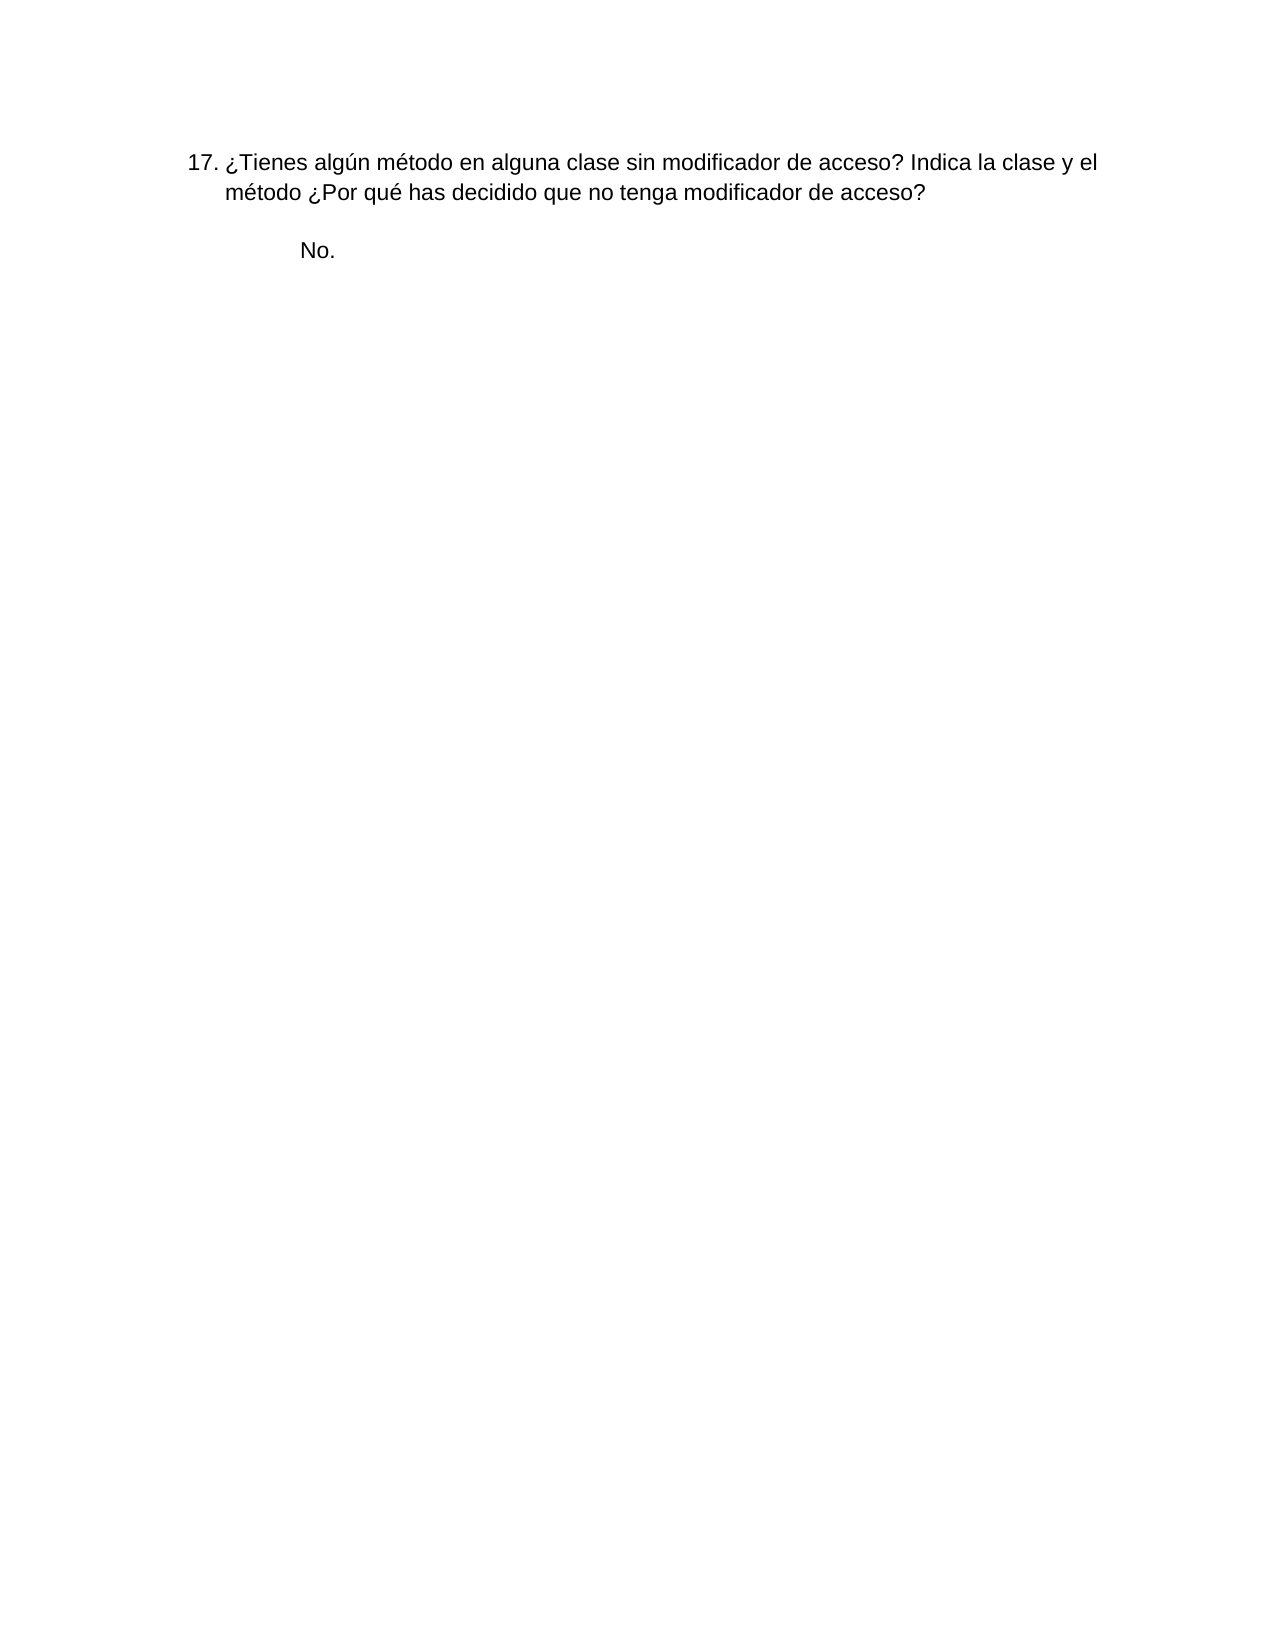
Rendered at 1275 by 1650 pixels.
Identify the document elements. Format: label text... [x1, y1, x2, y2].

text No. [150, 238, 1125, 264]
list ¿Tienes algún método en alguna clase sin modificador de acceso? Indica la clase y el método ¿Por qué has decidido que no tenga modificador de acceso? [187, 150, 1125, 205]
